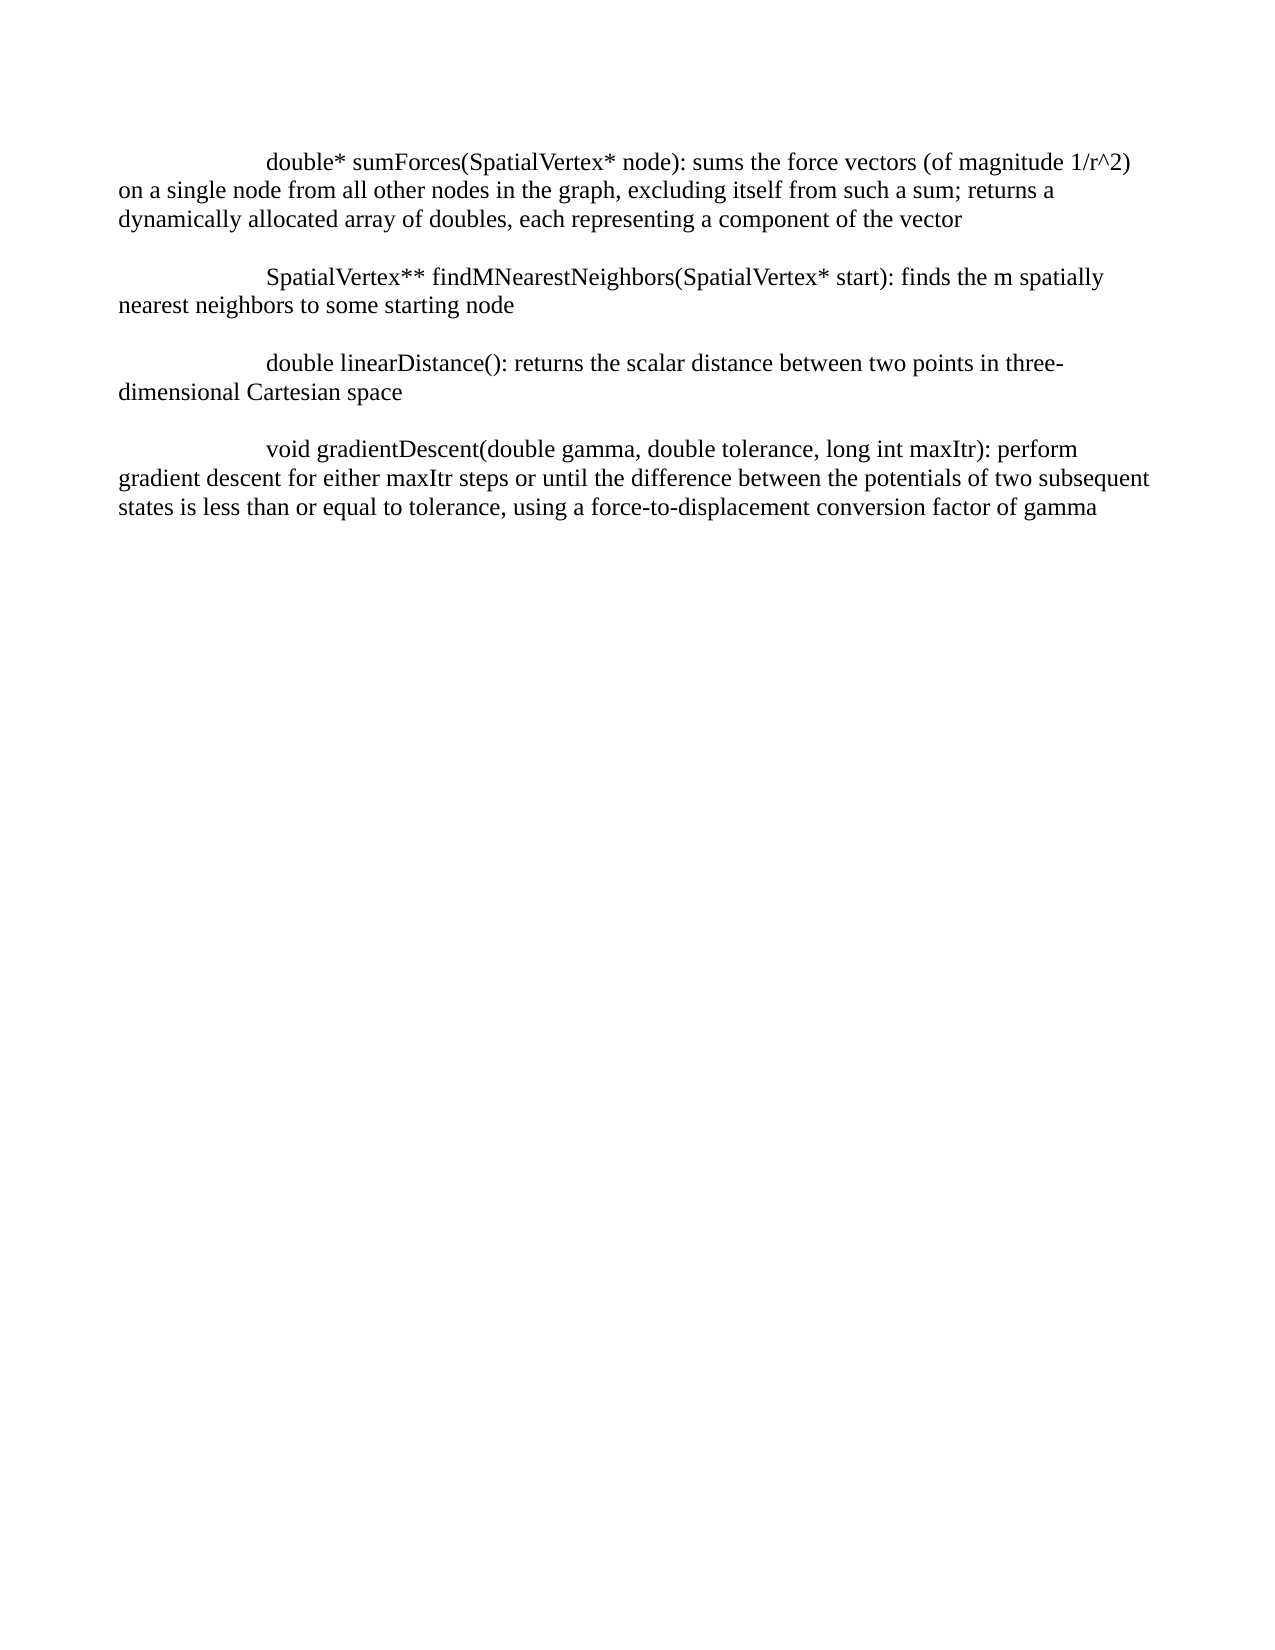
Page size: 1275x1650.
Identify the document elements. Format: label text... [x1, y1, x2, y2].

text void gradientDescent(double gamma, double tolerance, long int maxItr): perform gradient descent for either maxItr steps or until the difference between the potentials of two subsequent states is less than or equal to tolerance, using a force-to-displacement conversion factor of gamma [118, 434, 1157, 521]
text double linearDistance(): returns the scalar distance between two points in three-dimensional Cartesian space [118, 348, 1157, 406]
text SpatialVertex** findMNearestNeighbors(SpatialVertex* start): finds the m spatially nearest neighbors to some starting node [118, 262, 1157, 319]
text double* sumForces(SpatialVertex* node): sums the force vectors (of magnitude 1/r^2) on a single node from all other nodes in the graph, excluding itself from such a sum; returns a dynamically allocated array of doubles, each representing a component of the vector [118, 147, 1157, 233]
